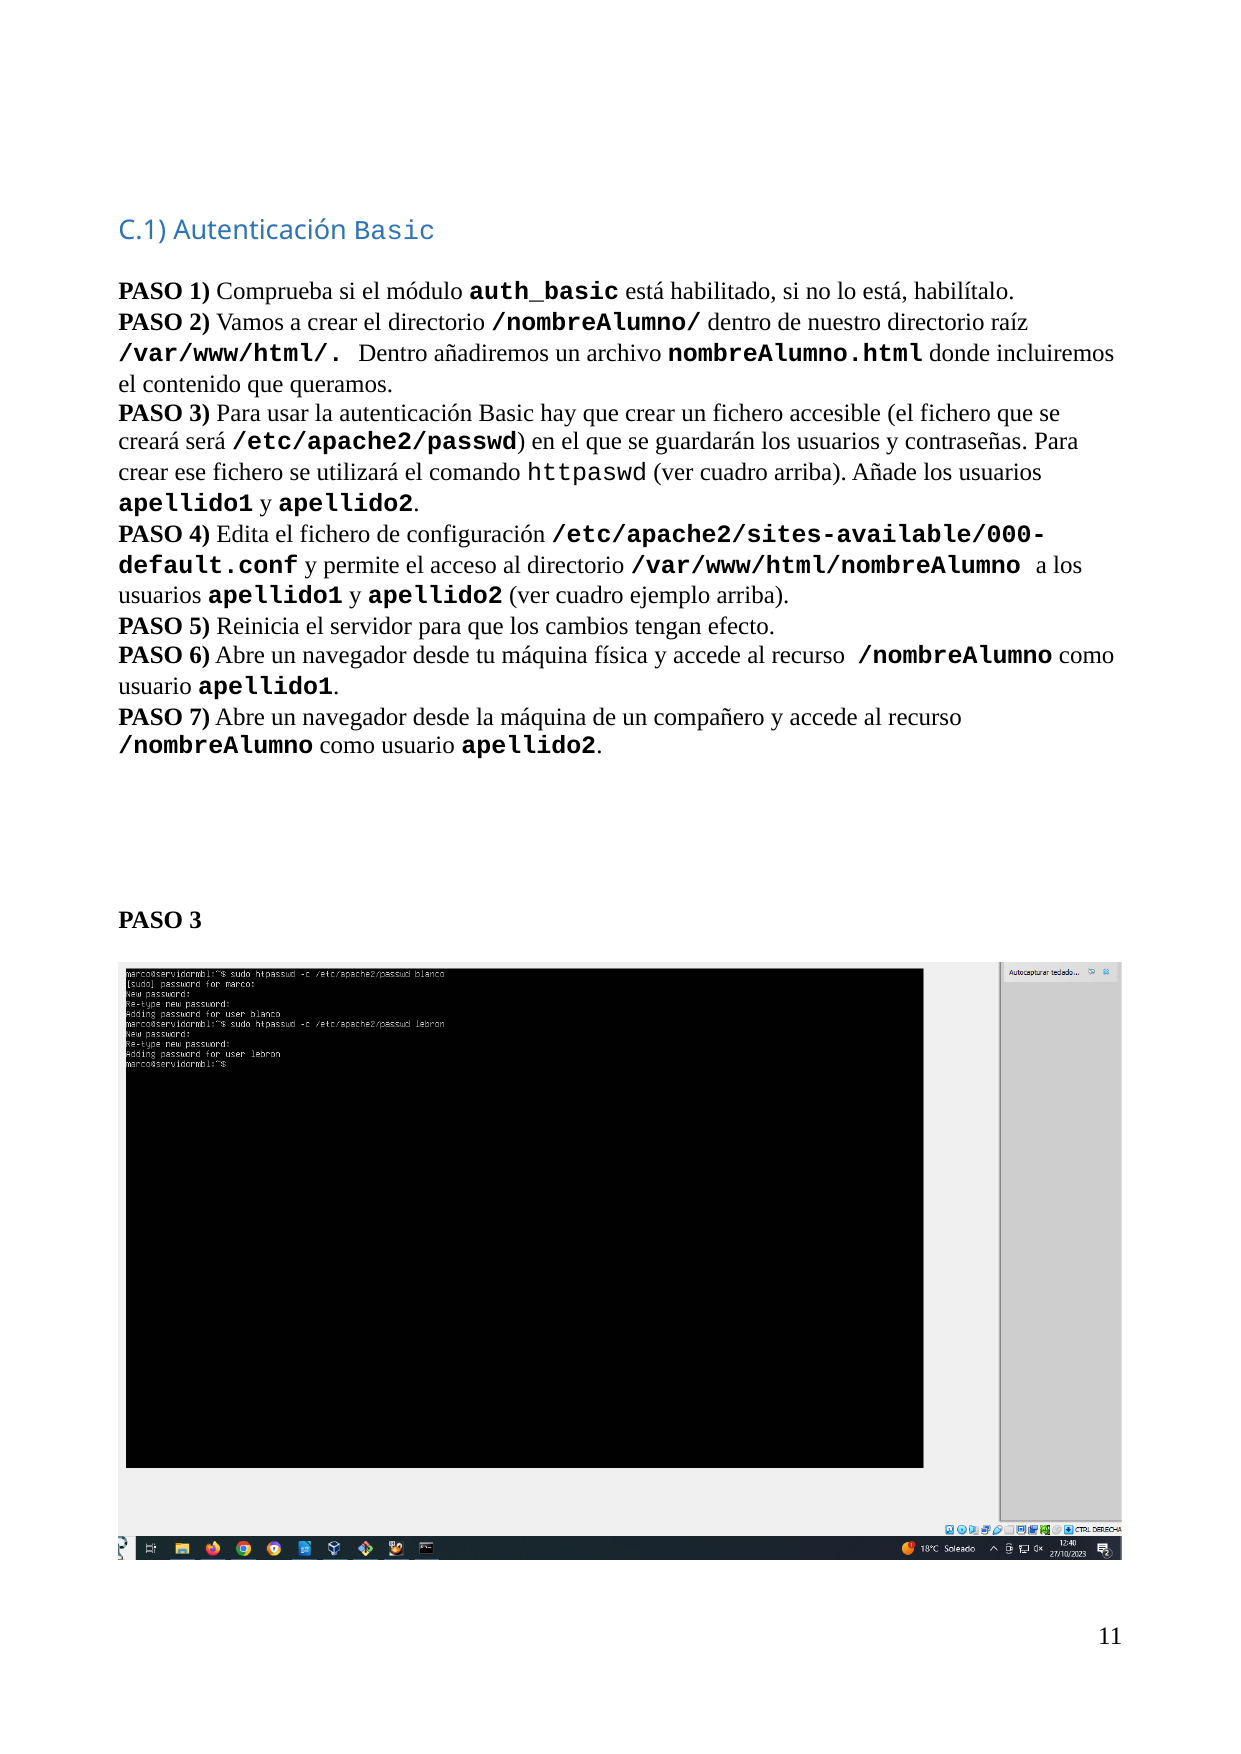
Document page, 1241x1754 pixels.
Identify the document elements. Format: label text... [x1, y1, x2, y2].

text PASO 3 [118, 905, 1122, 934]
subtitle C.1) Autenticación Basic [118, 210, 1122, 247]
text PASO 7) Abre un navegador desde la máquina de un compañero y accede al recurso /nombreAlumno como usuario apellido2. [118, 702, 1122, 761]
text PASO 4) Edita el fichero de configuración /etc/apache2/sites-available/000-default.conf y permite el acceso al directorio /var/www/html/nombreAlumno a los usuarios apellido1 y apellido2 (ver cuadro ejemplo arriba). [118, 519, 1122, 611]
text PASO 2) Vamos a crear el directorio /nombreAlumno/ dentro de nuestro directorio raíz /var/www/html/. Dentro añadiremos un archivo nombreAlumno.html donde incluiremos el contenido que queramos. [118, 307, 1122, 398]
text PASO 3) Para usar la autenticación Basic hay que crear un fichero accesible (el fichero que se creará será /etc/apache2/passwd) en el que se guardarán los usuarios y contraseñas. Para crear ese fichero se utilizará el comando httpaswd (ver cuadro arriba). Añade los usuarios apellido1 y apellido2. [118, 398, 1122, 519]
text PASO 5) Reinicia el servidor para que los cambios tengan efecto. [118, 611, 1122, 640]
picture [118, 962, 1122, 1560]
text PASO 1) Comprueba si el módulo auth_basic está habilitado, si no lo está, habilítalo. [118, 276, 1122, 307]
text PASO 6) Abre un navegador desde tu máquina física y accede al recurso /nombreAlumno como usuario apellido1. [118, 640, 1122, 702]
